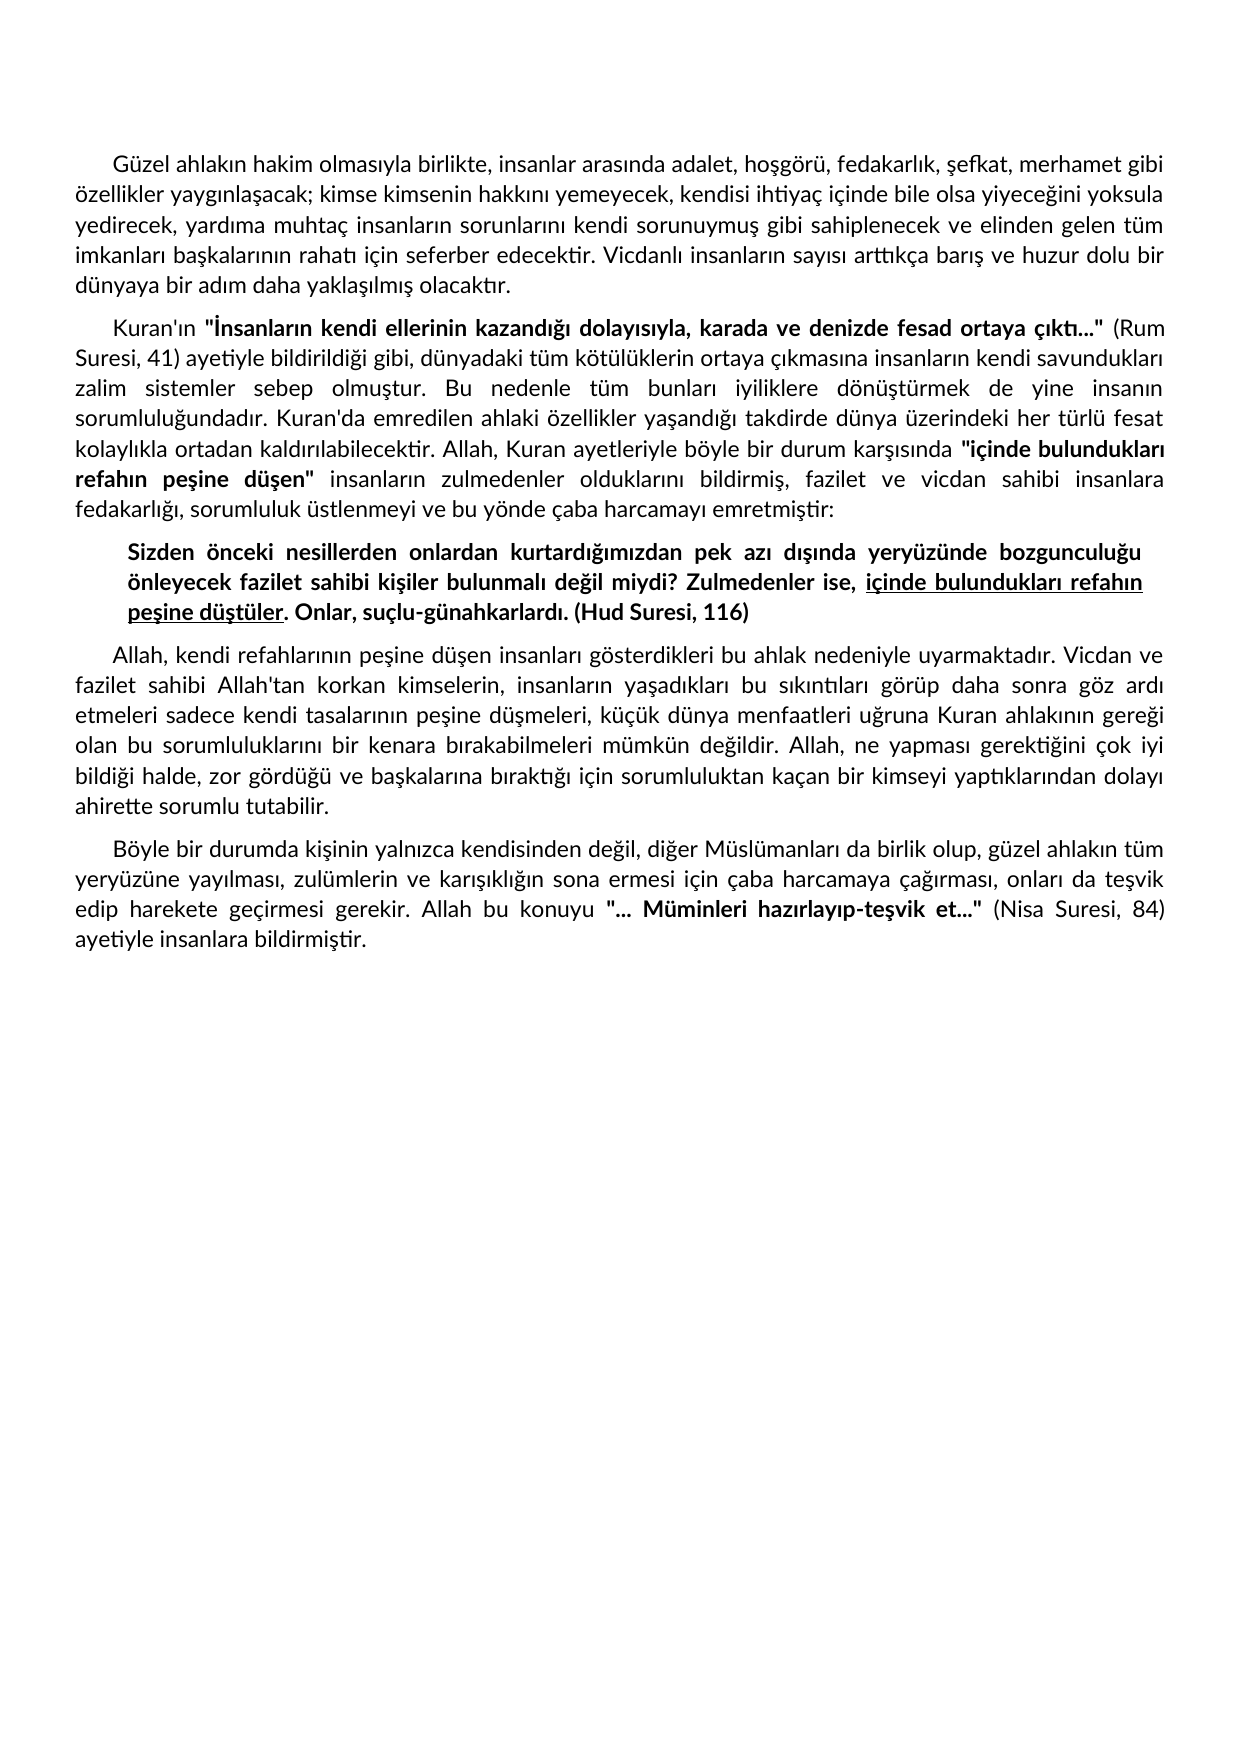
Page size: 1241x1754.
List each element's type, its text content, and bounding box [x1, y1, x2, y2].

text Sizden önceki nesillerden onlardan kurtardığımızdan pek azı dışında yeryüzünde bozgunculuğu önleyecek fazilet sahibi kişiler bulunmalı değil miydi? Zulmedenler ise, içinde bulundukları refahın peşine düştüler. Onlar, suçlu-günahkarlardı. (Hud Suresi, 116) [127, 537, 1143, 625]
text Allah, kendi refahlarının peşine düşen insanları gösterdikleri bu ahlak nedeniyle uyarmaktadır. Vicdan ve fazilet sahibi Allah'tan korkan kimselerin, insanların yaşadıkları bu sıkıntıları görüp daha sonra göz ardı etmeleri sadece kendi tasalarının peşine düşmeleri, küçük dünya menfaatleri uğruna Kuran ahlakının gereği olan bu sorumluluklarını bir kenara bırakabilmeleri mümkün değildir. Allah, ne yapması gerektiğini çok iyi bildiği halde, zor gördüğü ve başkalarına bıraktığı için sorumluluktan kaçan bir kimseyi yaptıklarından dolayı ahirette sorumlu tutabilir. [75, 641, 1165, 819]
text Güzel ahlakın hakim olmasıyla birlikte, insanlar arasında adalet, hoşgörü, fedakarlık, şefkat, merhamet gibi özellikler yaygınlaşacak; kimse kimsenin hakkını yemeyecek, kendisi ihtiyaç içinde bile olsa yiyeceğini yoksula yedirecek, yardıma muhtaç insanların sorunlarını kendi sorunuymuş gibi sahiplenecek ve elinden gelen tüm imkanları başkalarının rahatı için seferber edecektir. Vicdanlı insanların sayısı arttıkça barış ve huzur dolu bir dünyaya bir adım daha yaklaşılmış olacaktır. [75, 150, 1165, 298]
text Kuran'ın "İnsanların kendi ellerinin kazandığı dolayısıyla, karada ve denizde fesad ortaya çıktı..." (Rum Suresi, 41) ayetiyle bildirildiği gibi, dünyadaki tüm kötülüklerin ortaya çıkmasına insanların kendi savundukları zalim sistemler sebep olmuştur. Bu nedenle tüm bunları iyiliklere dönüştürmek de yine insanın sorumluluğundadır. Kuran'da emredilen ahlaki özellikler yaşandığı takdirde dünya üzerindeki her türlü fesat kolaylıkla ortadan kaldırılabilecektir. Allah, Kuran ayetleriyle böyle bir durum karşısında "içinde bulundukları refahın peşine düşen" insanların zulmedenler olduklarını bildirmiş, fazilet ve vicdan sahibi insanlara fedakarlığı, sorumluluk üstlenmeyi ve bu yönde çaba harcamayı emretmiştir: [75, 313, 1165, 522]
text Böyle bir durumda kişinin yalnızca kendisinden değil, diğer Müslümanları da birlik olup, güzel ahlakın tüm yeryüzüne yayılması, zulümlerin ve karışıklığın sona ermesi için çaba harcamaya çağırması, onları da teşvik edip harekete geçirmesi gerekir. Allah bu konuyu "... Müminleri hazırlayıp-teşvik et..." (Nisa Suresi, 84) ayetiyle insanlara bildirmiştir. [75, 834, 1165, 952]
